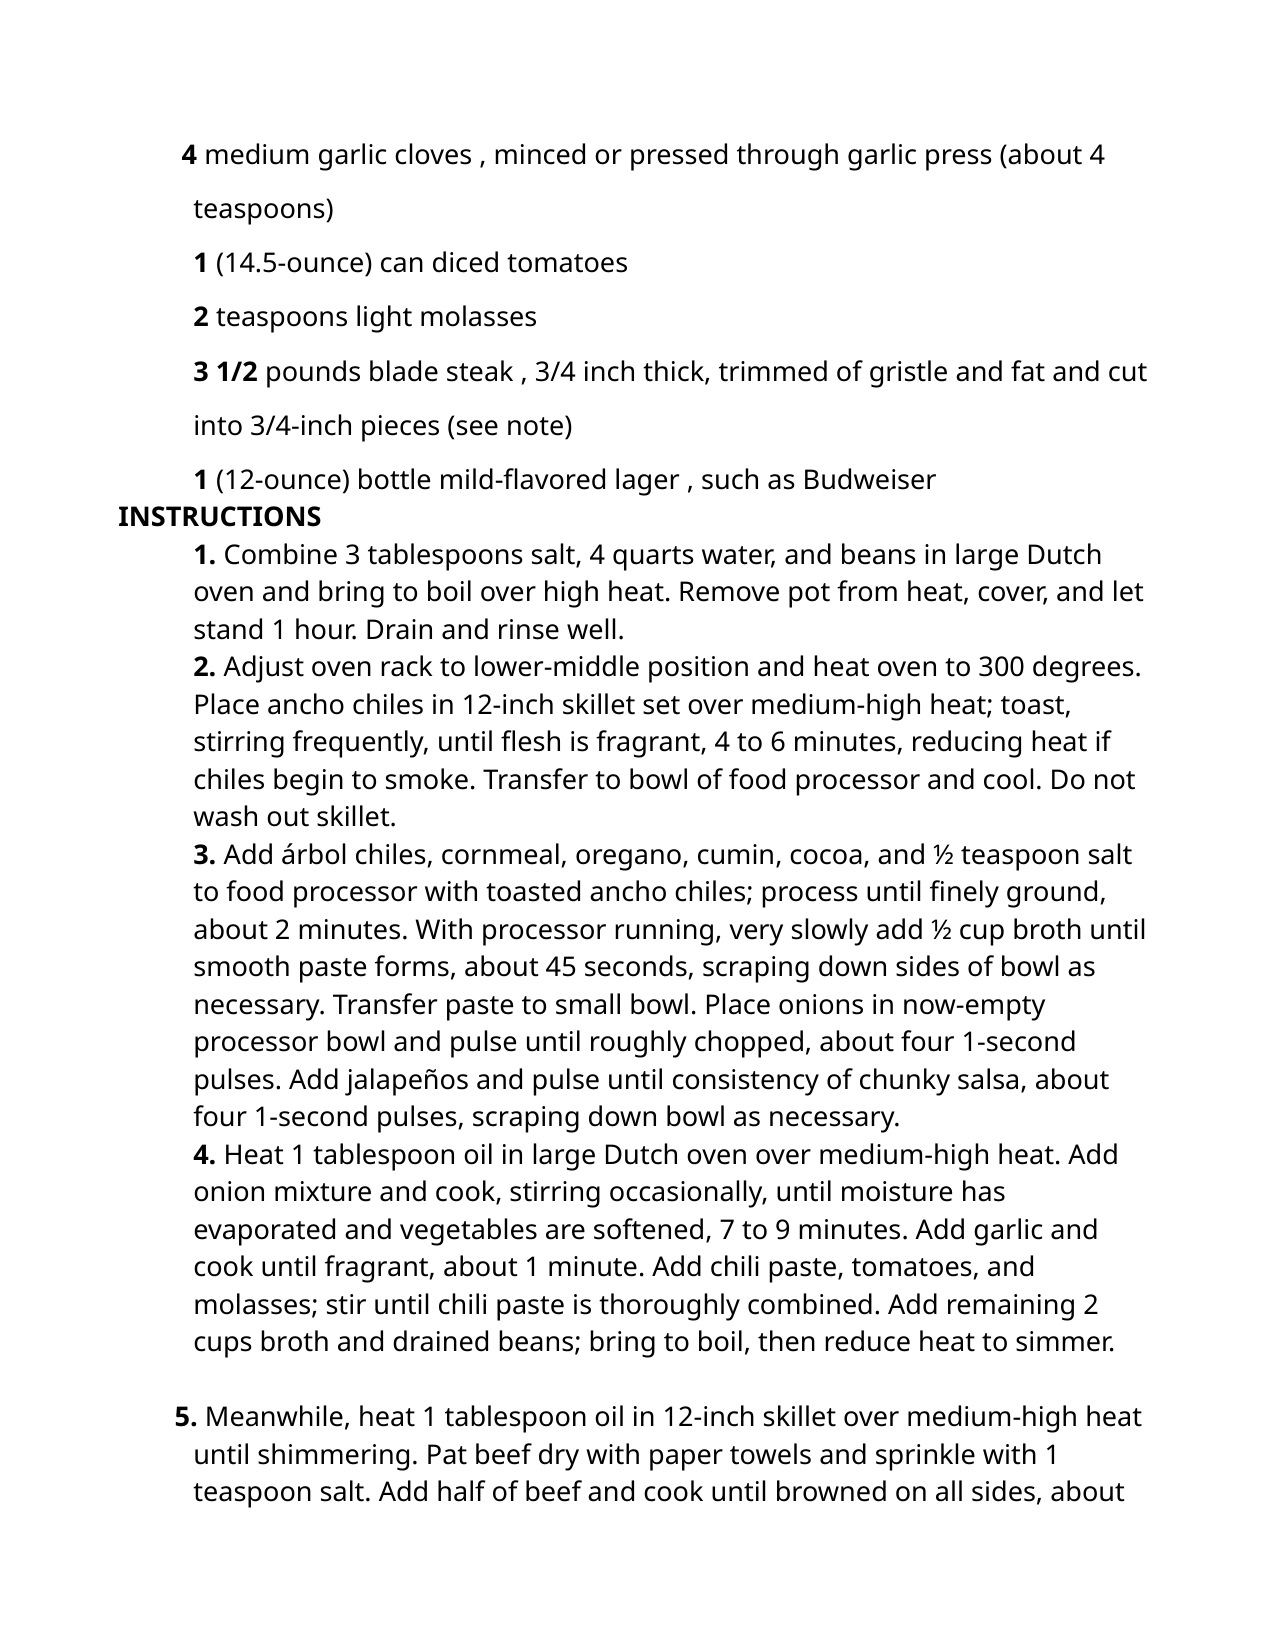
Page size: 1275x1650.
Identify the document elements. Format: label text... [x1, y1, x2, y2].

text 2. Adjust oven rack to lower-middle position and heat oven to 300 degrees. Place ancho chiles in 12-inch skillet set over medium-high heat; toast, stirring frequently, until flesh is fragrant, 4 to 6 minutes, reducing heat if chiles begin to smoke. Transfer to bowl of food processor and cool. Do not wash out skillet. [118, 647, 1157, 835]
text 4. Heat 1 tablespoon oil in large Dutch oven over medium-high heat. Add onion mixture and cook, stirring occasionally, until moisture has evaporated and vegetables are softened, 7 to 9 minutes. Add garlic and cook until fragrant, about 1 minute. Add chili paste, tomatoes, and molasses; stir until chili paste is thoroughly combined. Add remaining 2 cups broth and drained beans; bring to boil, then reduce heat to simmer. [118, 1135, 1157, 1360]
text 4 medium garlic cloves , minced or pressed through garlic press (about 4 teaspoons) [118, 118, 1157, 226]
text 1 (12-ounce) bottle mild-flavored lager , such as Budweiser [118, 443, 1157, 497]
text 2 teaspoons light molasses [118, 281, 1157, 335]
text 1 (14.5-ounce) can diced tomatoes [118, 226, 1157, 281]
text 3 1/2 pounds blade steak , 3/4 inch thick, trimmed of gristle and fat and cut into 3/4-inch pieces (see note) [118, 335, 1157, 443]
text INSTRUCTIONS [118, 497, 1157, 535]
text 5. Meanwhile, heat 1 tablespoon oil in 12-inch skillet over medium-high heat until shimmering. Pat beef dry with paper towels and sprinkle with 1 teaspoon salt. Add half of beef and cook until browned on all sides, about [118, 1397, 1157, 1510]
text 1. Combine 3 tablespoons salt, 4 quarts water, and beans in large Dutch oven and bring to boil over high heat. Remove pot from heat, cover, and let stand 1 hour. Drain and rinse well. [118, 535, 1157, 647]
text 3. Add árbol chiles, cornmeal, oregano, cumin, cocoa, and ½ teaspoon salt to food processor with toasted ancho chiles; process until finely ground, about 2 minutes. With processor running, very slowly add ½ cup broth until smooth paste forms, about 45 seconds, scraping down sides of bowl as necessary. Transfer paste to small bowl. Place onions in now-empty processor bowl and pulse until roughly chopped, about four 1-second pulses. Add jalapeños and pulse until consistency of chunky salsa, about four 1-second pulses, scraping down bowl as necessary. [118, 835, 1157, 1135]
